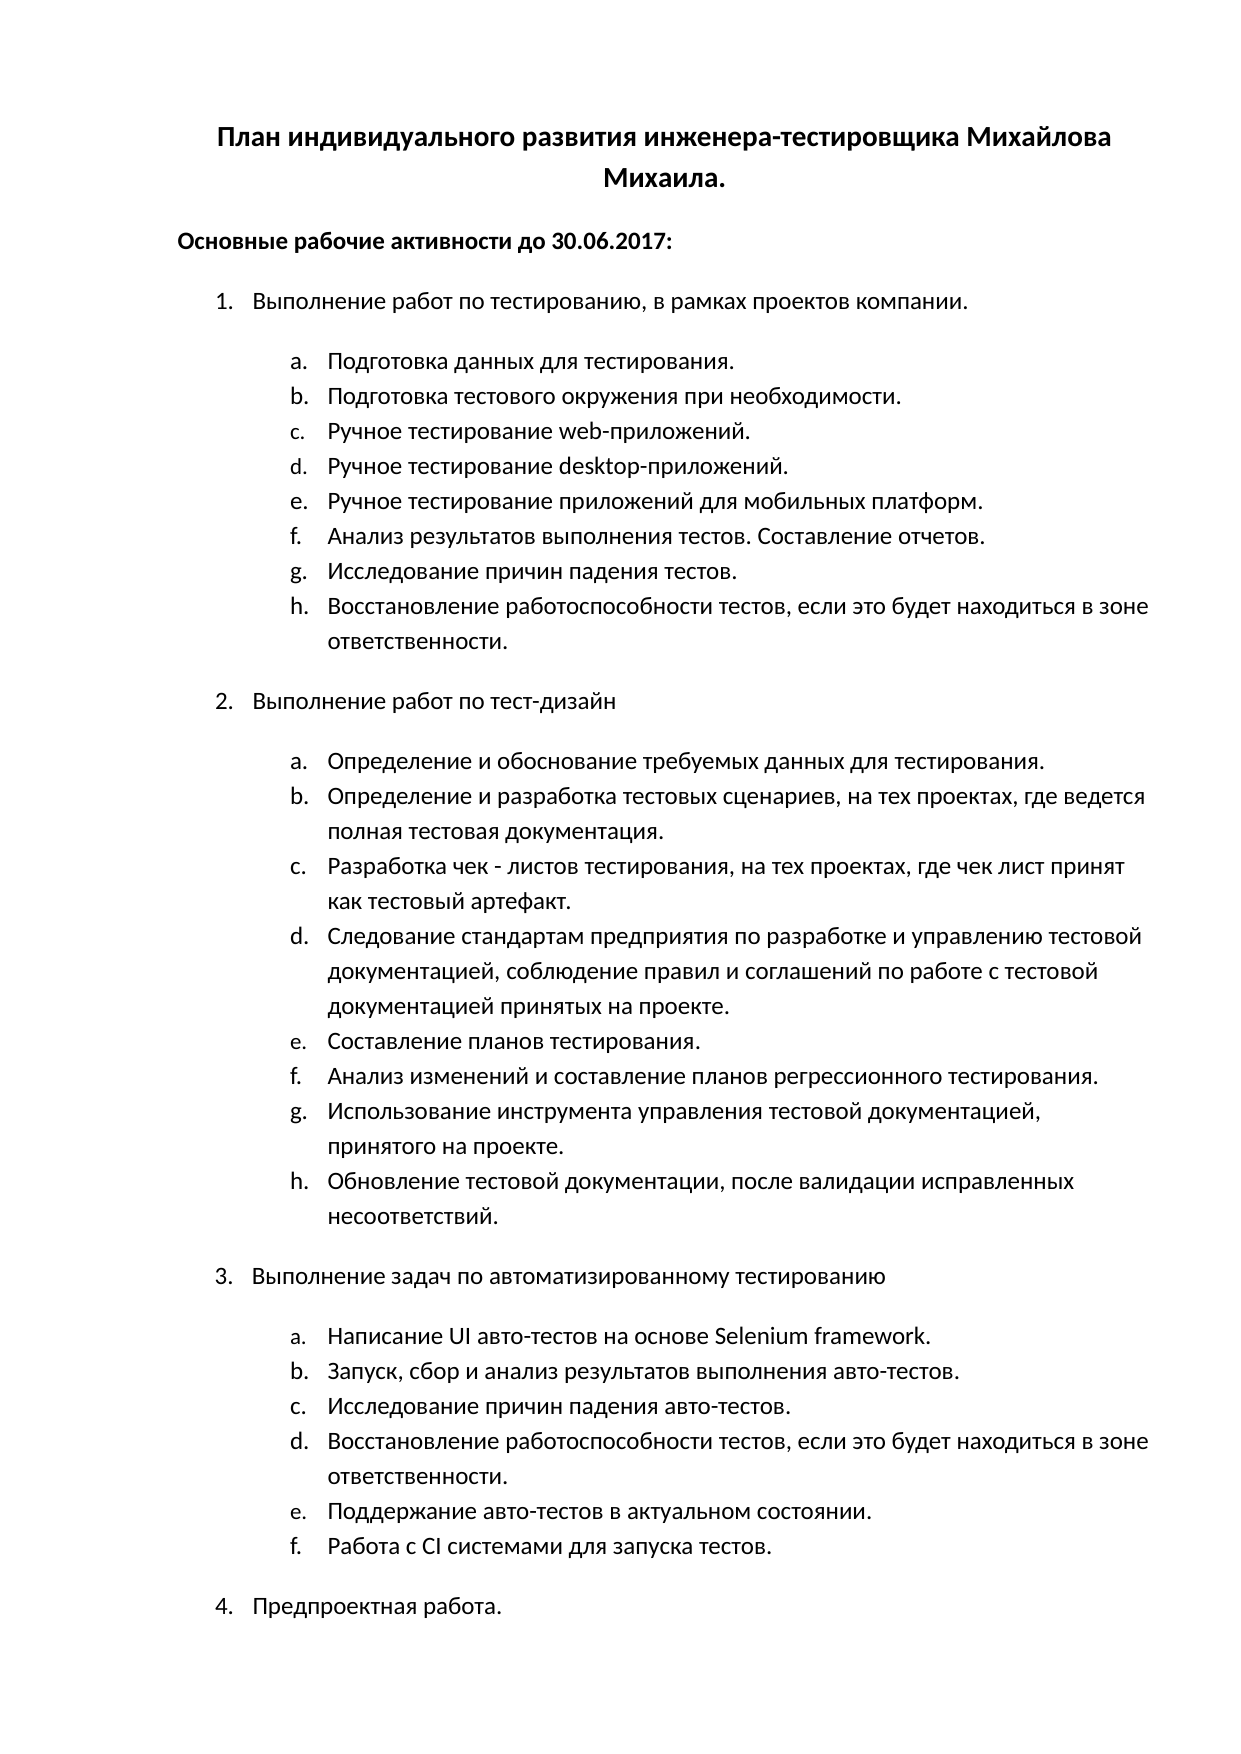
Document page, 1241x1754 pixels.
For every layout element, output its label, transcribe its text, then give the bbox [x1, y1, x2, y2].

list Обновление тестовой документации, после валидации исправленных несоответствий. [290, 1165, 1152, 1231]
text План индивидуального развития инженера-тестировщика Михайлова Михаила. [177, 118, 1152, 195]
list Написание UI авто-тестов на основе Selenium framework. [290, 1320, 1152, 1351]
list Работа с CI системами для запуска тестов. [290, 1530, 1152, 1561]
list Определение и обоснование требуемых данных для тестирования. [290, 745, 1152, 776]
list Восстановление работоспособности тестов, если это будет находиться в зоне ответственности. [290, 590, 1152, 656]
list Определение и разработка тестовых сценариев, на тех проектах, где ведется полная тестовая документация. [290, 780, 1152, 846]
list Анализ изменений и составление планов регрессионного тестирования. [290, 1060, 1152, 1091]
list Разработка чек - листов тестирования, на тех проектах, где чек лист принят как тестовый артефакт. [290, 850, 1152, 916]
list Выполнение задач по автоматизированному тестированию [214, 1260, 1152, 1291]
list Анализ результатов выполнения тестов. Составление отчетов. [290, 520, 1152, 551]
list Предпроектная работа. [215, 1590, 1152, 1621]
list Следование стандартам предприятия по разработке и управлению тестовой документацией, соблюдение правил и соглашений по работе с тестовой документацией принятых на проекте. [290, 920, 1152, 1021]
list Ручное тестирование приложений для мобильных платформ. [290, 485, 1152, 516]
list Поддержание авто-тестов в актуальном состоянии. [290, 1495, 1152, 1526]
list Запуск, сбор и анализ результатов выполнения авто-тестов. [290, 1355, 1152, 1386]
list Исследование причин падения тестов. [290, 555, 1152, 586]
list Исследование причин падения авто-тестов. [290, 1390, 1152, 1421]
list Подготовка данных для тестирования. [290, 345, 1152, 376]
list Выполнение работ по тестированию, в рамках проектов компании. [215, 285, 1152, 316]
list Ручное тестирование desktop-приложений. [290, 450, 1152, 481]
list Использование инструмента управления тестовой документацией, принятого на проекте. [290, 1095, 1152, 1161]
text Основные рабочие активности до 30.06.2017: [177, 225, 1152, 256]
list Восстановление работоспособности тестов, если это будет находиться в зоне ответственности. [290, 1425, 1152, 1491]
list Составление планов тестирования. [290, 1025, 1152, 1056]
list Подготовка тестового окружения при необходимости. [290, 380, 1152, 411]
list Ручное тестирование web-приложений. [290, 415, 1152, 446]
list Выполнение работ по тест-дизайн [215, 685, 1152, 716]
